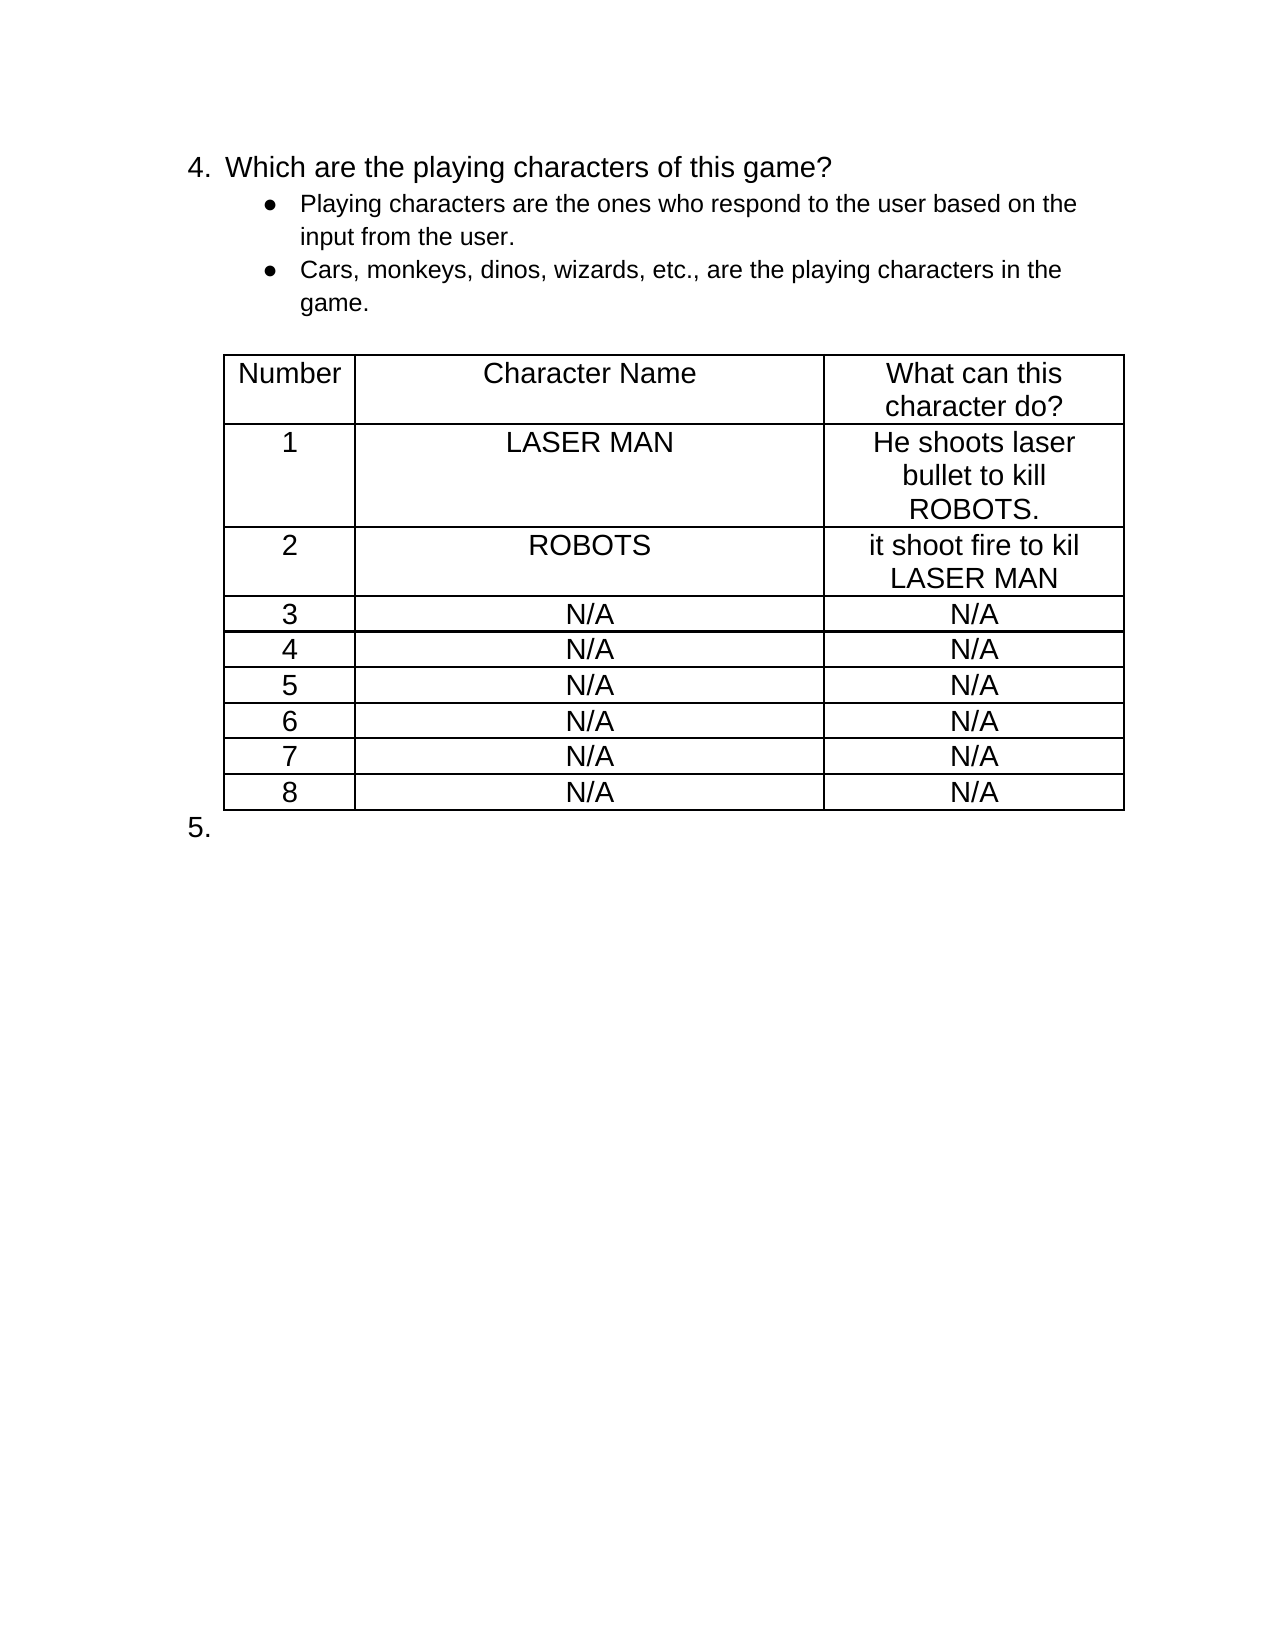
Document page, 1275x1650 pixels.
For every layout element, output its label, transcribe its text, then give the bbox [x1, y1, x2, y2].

list Which are the playing characters of this game? [187, 150, 1125, 183]
list Cars, monkeys, dinos, wizards, etc., are the playing characters in the game. [262, 254, 1125, 316]
table_cell N/A [825, 704, 1123, 737]
table_cell N/A [356, 739, 823, 773]
table_header Number [225, 356, 354, 423]
table_cell N/A [356, 704, 823, 737]
table_cell ROBOTS [356, 528, 823, 595]
table_cell 1 [225, 425, 354, 526]
table_cell 7 [225, 739, 354, 773]
table_cell N/A [356, 775, 823, 808]
table_cell 5 [225, 668, 354, 702]
table_cell N/A [356, 633, 823, 666]
table_cell 8 [225, 775, 354, 808]
table_header What can this character do? [825, 356, 1123, 423]
table_cell N/A [825, 739, 1123, 773]
table_cell He shoots laser bullet to kill ROBOTS. [825, 425, 1123, 526]
table_cell N/A [825, 668, 1123, 702]
table_header Character Name [356, 356, 823, 423]
table_cell 3 [225, 597, 354, 630]
list Playing characters are the ones who respond to the user based on the input from the user. [262, 188, 1125, 250]
table_cell LASER MAN [356, 425, 823, 526]
table_cell N/A [825, 775, 1123, 808]
table_cell N/A [356, 668, 823, 702]
table_cell 6 [225, 704, 354, 737]
table_cell N/A [356, 597, 823, 630]
table_cell 4 [225, 633, 354, 666]
table_cell 2 [225, 528, 354, 595]
table_cell it shoot fire to kil LASER MAN [825, 528, 1123, 595]
table_cell N/A [825, 633, 1123, 666]
table_cell N/A [825, 597, 1123, 630]
